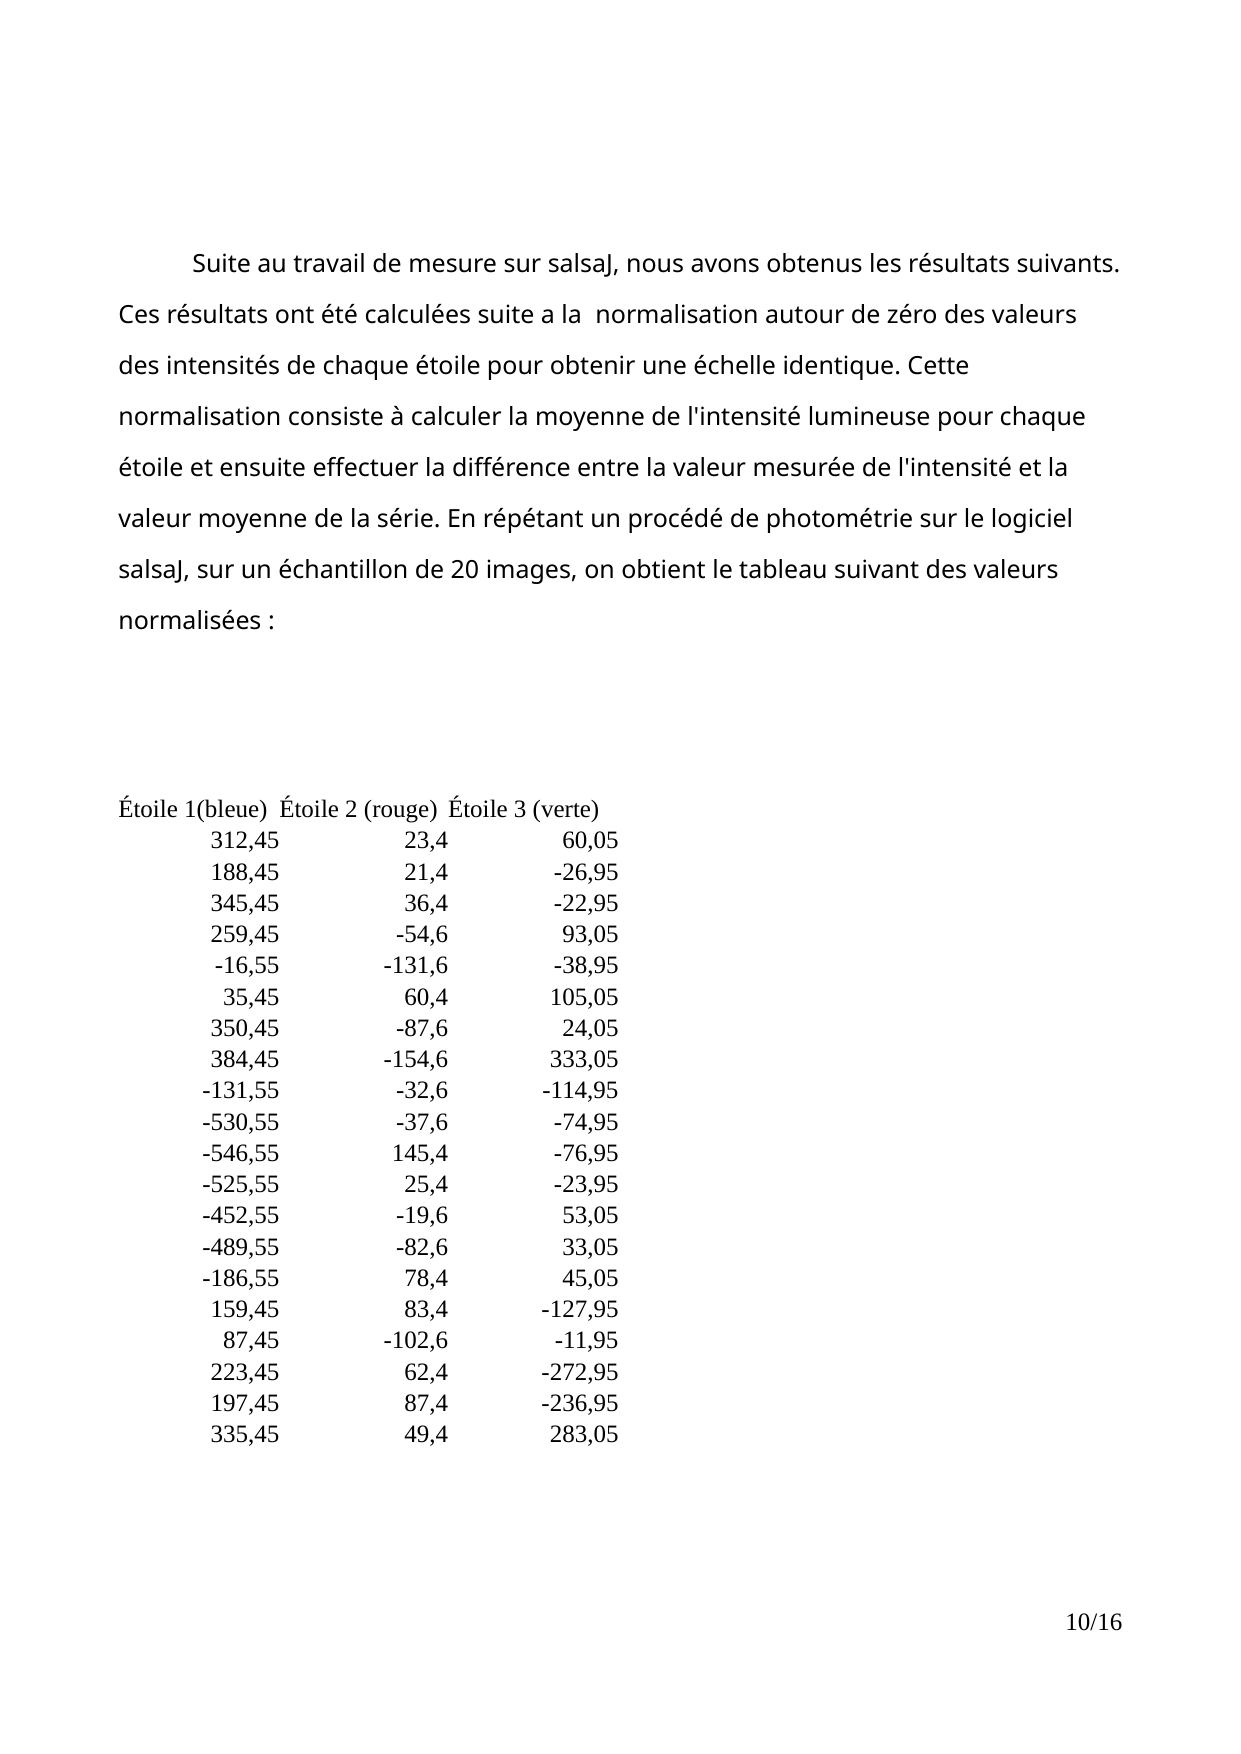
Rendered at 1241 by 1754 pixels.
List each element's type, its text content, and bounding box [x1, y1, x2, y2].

table_cell -489,55 [118, 1231, 279, 1262]
table_cell -452,55 [118, 1199, 279, 1231]
text Suite au travail de mesure sur salsaJ, nous avons obtenus les résultats suivants. Ces résultats ont été calculées suite a la normalisation autour de zéro des valeurs des intensités de chaque étoile pour obtenir une échelle identique. Cette normalisation consiste à calculer la moyenne de l'intensité lumineuse pour chaque étoile et ensuite effectuer la différence entre la valeur mesurée de l'intensité et la valeur moyenne de la série. En répétant un procédé de photométrie sur le logiciel salsaJ, sur un échantillon de 20 images, on obtient le tableau suivant des valeurs normalisées : [118, 245, 1122, 637]
table_cell 33,05 [448, 1231, 618, 1262]
table_cell -11,95 [448, 1324, 618, 1356]
table_cell 45,05 [448, 1262, 618, 1293]
table_cell 36,4 [279, 887, 448, 918]
table_cell -82,6 [279, 1231, 448, 1262]
table_cell 21,4 [279, 856, 448, 887]
table_cell -272,95 [448, 1356, 618, 1387]
table_cell 83,4 [279, 1293, 448, 1324]
table_cell -74,95 [448, 1106, 618, 1137]
table_cell 333,05 [448, 1043, 618, 1074]
table_cell -530,55 [118, 1106, 279, 1137]
table_cell -76,95 [448, 1137, 618, 1168]
table_cell 159,45 [118, 1293, 279, 1324]
table_cell 223,45 [118, 1356, 279, 1387]
table_cell -102,6 [279, 1324, 448, 1356]
table_cell 350,45 [118, 1012, 279, 1043]
table_cell -19,6 [279, 1199, 448, 1231]
table_cell 24,05 [448, 1012, 618, 1043]
table_cell 53,05 [448, 1199, 618, 1231]
table_cell 60,4 [279, 981, 448, 1012]
table_cell 312,45 [118, 824, 279, 856]
table_cell -131,6 [279, 949, 448, 981]
table_header Étoile 3 (verte) [448, 793, 618, 824]
table_cell -546,55 [118, 1137, 279, 1168]
table_cell 283,05 [448, 1418, 618, 1449]
table_cell 345,45 [118, 887, 279, 918]
table_cell 35,45 [118, 981, 279, 1012]
table_cell -131,55 [118, 1074, 279, 1106]
table_cell 87,4 [279, 1387, 448, 1418]
table_cell -26,95 [448, 856, 618, 887]
table_cell 145,4 [279, 1137, 448, 1168]
table_cell 49,4 [279, 1418, 448, 1449]
table_cell 188,45 [118, 856, 279, 887]
table_header Étoile 2 (rouge) [279, 793, 448, 824]
table_cell 60,05 [448, 824, 618, 856]
table_cell 105,05 [448, 981, 618, 1012]
table_cell -127,95 [448, 1293, 618, 1324]
table_cell -38,95 [448, 949, 618, 981]
table_cell 87,45 [118, 1324, 279, 1356]
table_cell -23,95 [448, 1168, 618, 1199]
table_cell 335,45 [118, 1418, 279, 1449]
table_cell 23,4 [279, 824, 448, 856]
table_cell 259,45 [118, 918, 279, 949]
table_cell -525,55 [118, 1168, 279, 1199]
table_cell -186,55 [118, 1262, 279, 1293]
table_cell 25,4 [279, 1168, 448, 1199]
table_header Étoile 1(bleue) [118, 793, 279, 824]
table_cell -32,6 [279, 1074, 448, 1106]
table_cell -114,95 [448, 1074, 618, 1106]
table_cell 78,4 [279, 1262, 448, 1293]
table_cell 384,45 [118, 1043, 279, 1074]
table_cell -37,6 [279, 1106, 448, 1137]
table_cell -236,95 [448, 1387, 618, 1418]
table_cell -22,95 [448, 887, 618, 918]
table_cell -87,6 [279, 1012, 448, 1043]
table_cell -16,55 [118, 949, 279, 981]
table_cell -154,6 [279, 1043, 448, 1074]
table_cell -54,6 [279, 918, 448, 949]
table_cell 62,4 [279, 1356, 448, 1387]
table_cell 197,45 [118, 1387, 279, 1418]
table_cell 93,05 [448, 918, 618, 949]
